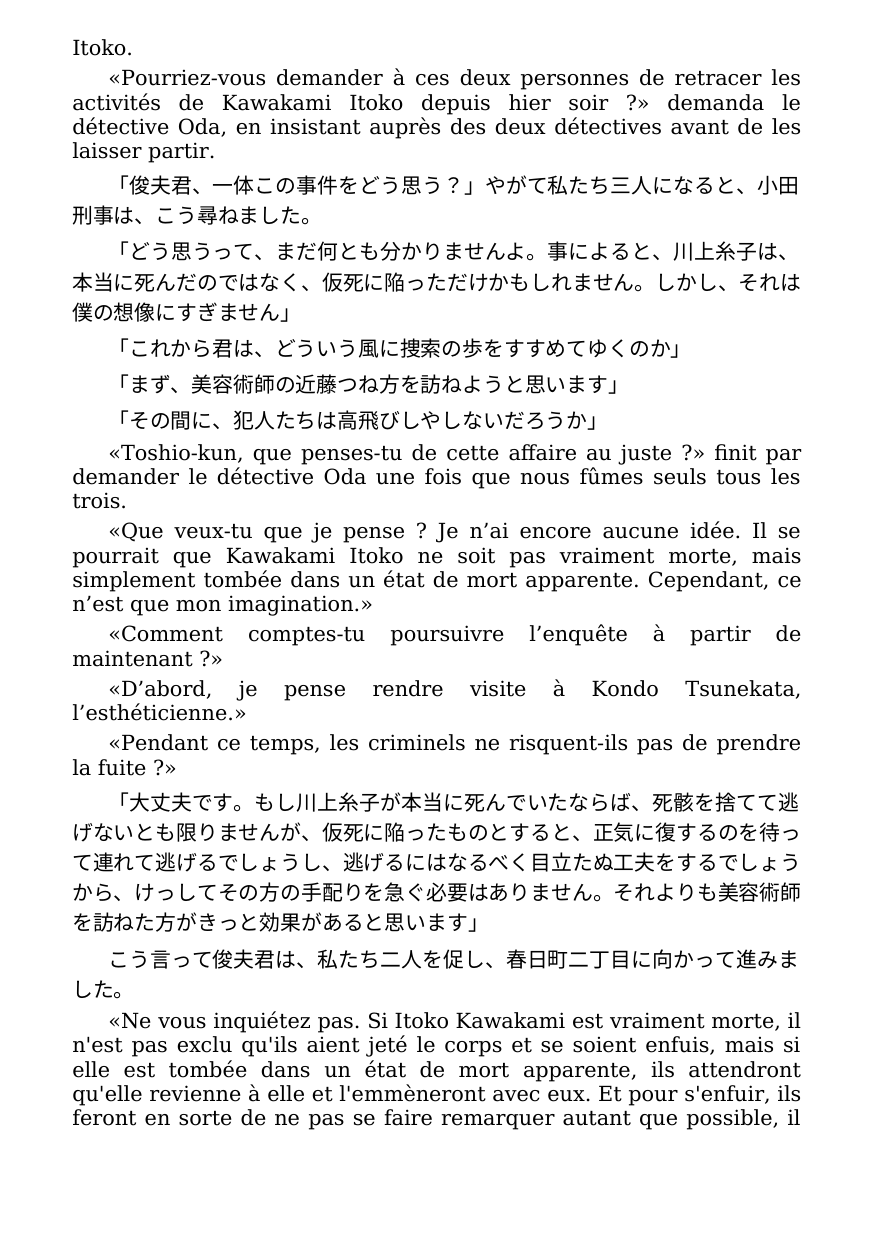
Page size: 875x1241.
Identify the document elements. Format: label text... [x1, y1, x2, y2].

text 「俊夫君、一体この事件をどう思う？」やがて私たち三人になると、小田刑事は、こう尋ねました。 [72, 169, 802, 230]
text «Pendant ce temps, les criminels ne risquent-ils pas de prendre la fuite ?» [72, 731, 802, 780]
text «Comment comptes-tu poursuivre l’enquête à partir de maintenant ?» [72, 622, 802, 671]
text «Que veux-tu que je pense ? Je n’ai encore aucune idée. Il se pourrait que Kawakami Itoko ne soit pas vraiment morte, mais simplement tombée dans un état de mort apparente. Cependant, ce n’est que mon imagination.» [72, 519, 802, 616]
text «Toshio-kun, que penses-tu de cette affaire au juste ?» finit par demander le détective Oda une fois que nous fûmes seuls tous les trois. [72, 441, 802, 513]
text «Ne vous inquiétez pas. Si Itoko Kawakami est vraiment morte, il n'est pas exclu qu'ils aient jeté le corps et se soient enfuis, mais si elle est tombée dans un état de mort apparente, ils attendront qu'elle revienne à elle et l'emmèneront avec eux. Et pour s'enfuir, ils feront en sorte de ne pas se faire remarquer autant que possible, il [72, 1009, 802, 1131]
text «Pourriez-vous demander à ces deux personnes de retracer les activités de Kawakami Itoko depuis hier soir ?» demanda le détective Oda, en insistant auprès des deux détectives avant de les laisser partir. [72, 66, 802, 163]
text こう言って俊夫君は、私たち二人を促し、春日町二丁目に向かって進みました。 [72, 943, 802, 1003]
text 「大丈夫です。もし川上糸子が本当に死んでいたならば、死骸を捨てて逃げないとも限りませんが、仮死に陥ったものとすると、正気に復するのを待って連れて逃げるでしょうし、逃げるにはなるべく目立たぬ工夫をするでしょうから、けっしてその方の手配りを急ぐ必要はありません。それよりも美容術師を訪ねた方がきっと効果があると思います」 [72, 786, 802, 937]
text «D’abord, je pense rendre visite à Kondo Tsunekata, l’esthéticienne.» [72, 677, 802, 725]
text 「まず、美容術師の近藤つね方を訪ねようと思います」 [72, 368, 802, 398]
text Itoko. [72, 36, 802, 60]
text 「その間に、犯人たちは高飛びしやしないだろうか」 [72, 404, 802, 435]
text 「どう思うって、まだ何とも分かりませんよ。事によると、川上糸子は、本当に死んだのではなく、仮死に陥っただけかもしれません。しかし、それは僕の想像にすぎません」 [72, 236, 802, 326]
text 「これから君は、どういう風に捜索の歩をすすめてゆくのか」 [72, 332, 802, 362]
